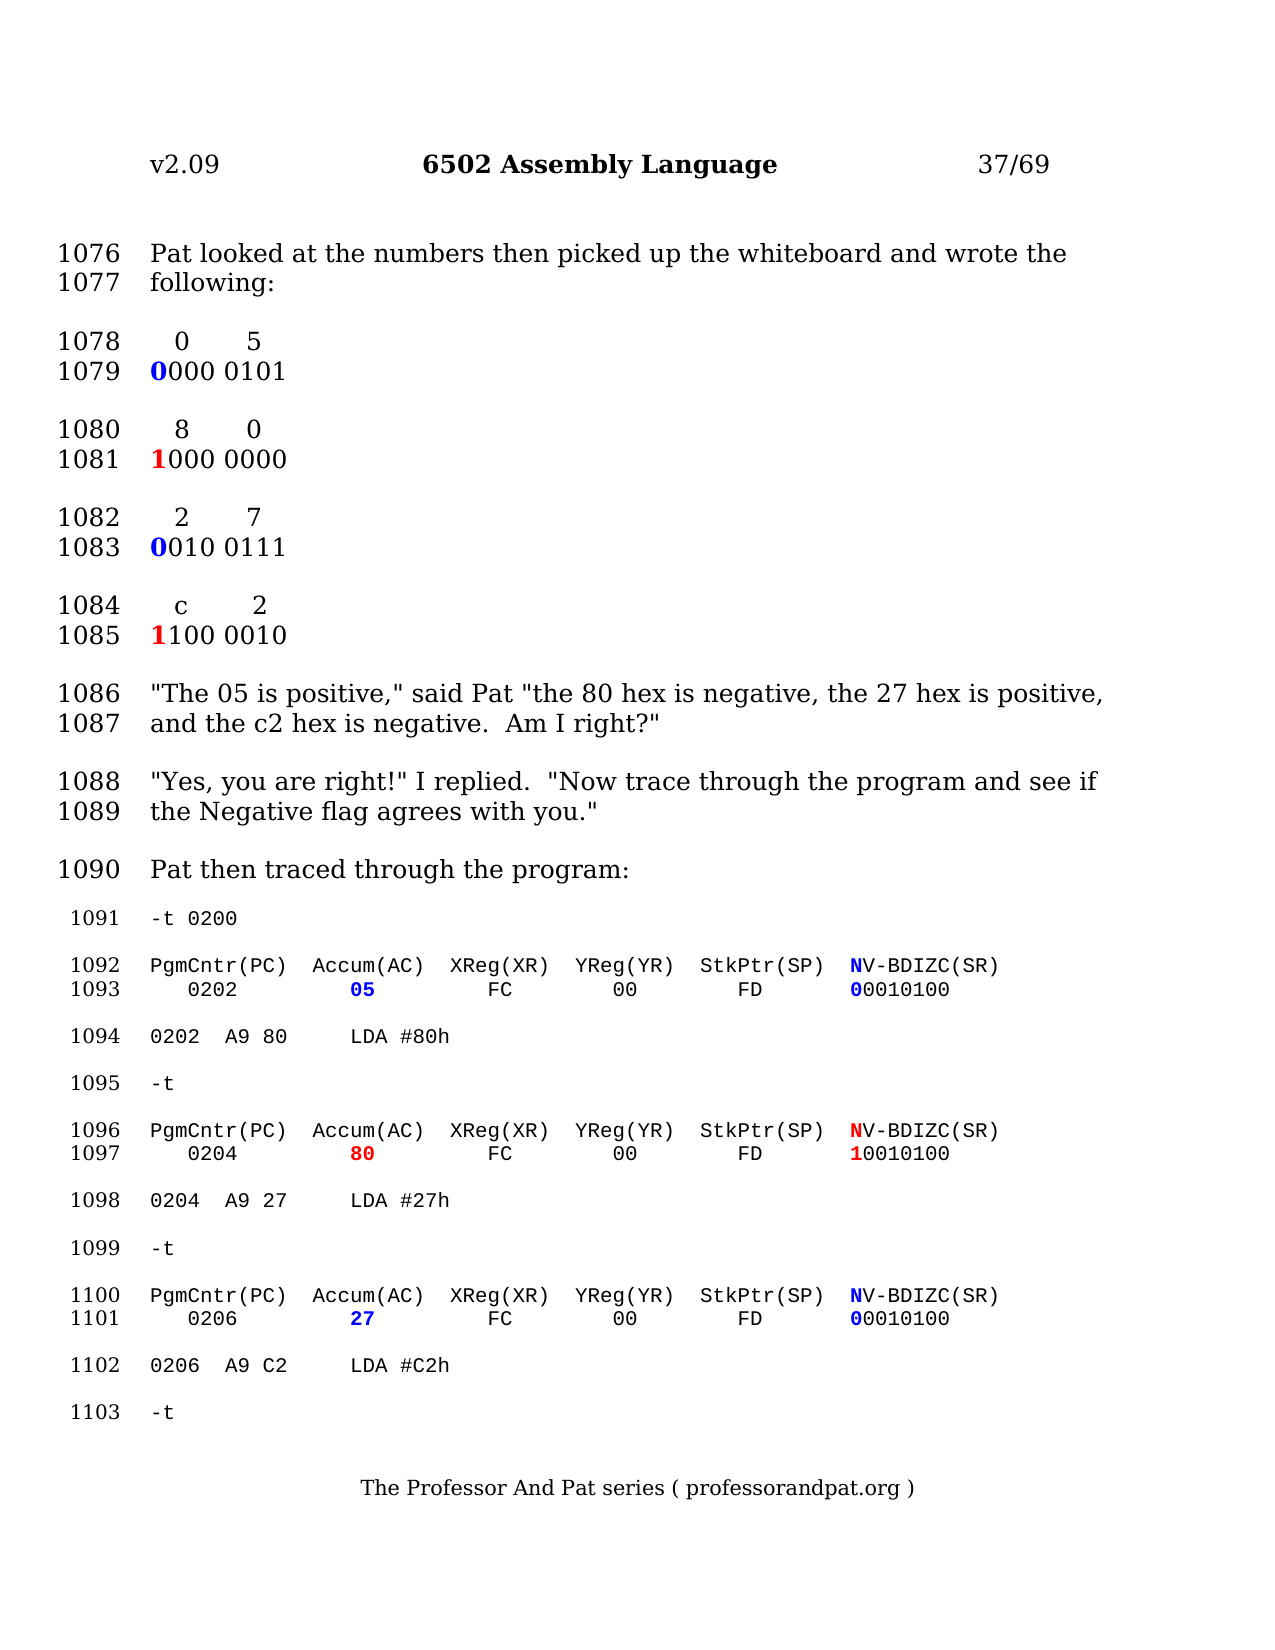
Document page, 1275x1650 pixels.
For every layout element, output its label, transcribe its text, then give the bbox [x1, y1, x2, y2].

text 0202 05 FC 00 FD 00010100 [150, 979, 1125, 1002]
text -t [150, 1238, 1125, 1261]
text PgmCntr(PC) Accum(AC) XReg(XR) YReg(YR) StkPtr(SP) NV-BDIZC(SR) [150, 955, 1125, 979]
text Pat looked at the numbers then picked up the whiteboard and wrote the following: [150, 239, 1125, 298]
text c 2 [150, 591, 1125, 621]
text 0 5 [150, 327, 1125, 356]
text 8 0 [150, 415, 1125, 444]
text 0206 A9 C2 LDA #C2h [150, 1355, 1125, 1379]
text PgmCntr(PC) Accum(AC) XReg(XR) YReg(YR) StkPtr(SP) NV-BDIZC(SR) [150, 1285, 1125, 1308]
text -t [150, 1073, 1125, 1096]
text 0000 0101 [150, 356, 1125, 386]
text 0204 A9 27 LDA #27h [150, 1191, 1125, 1214]
text 0204 80 FC 00 FD 10010100 [150, 1143, 1125, 1167]
text 0010 0111 [150, 533, 1125, 562]
text 1000 0000 [150, 444, 1125, 474]
text "Yes, you are right!" I replied. "Now trace through the program and see if the Negative flag agrees with you." [150, 767, 1125, 826]
text 0206 27 FC 00 FD 00010100 [150, 1308, 1125, 1332]
text 2 7 [150, 503, 1125, 533]
text PgmCntr(PC) Accum(AC) XReg(XR) YReg(YR) StkPtr(SP) NV-BDIZC(SR) [150, 1120, 1125, 1143]
text -t 0200 [150, 908, 1125, 932]
text -t [150, 1402, 1125, 1426]
text Pat then traced through the program: [150, 855, 1125, 884]
text 1100 0010 [150, 621, 1125, 650]
text "The 05 is positive," said Pat "the 80 hex is negative, the 27 hex is positive, and the c2 hex is negative. Am I right?" [150, 679, 1125, 738]
text 0202 A9 80 LDA #80h [150, 1026, 1125, 1049]
